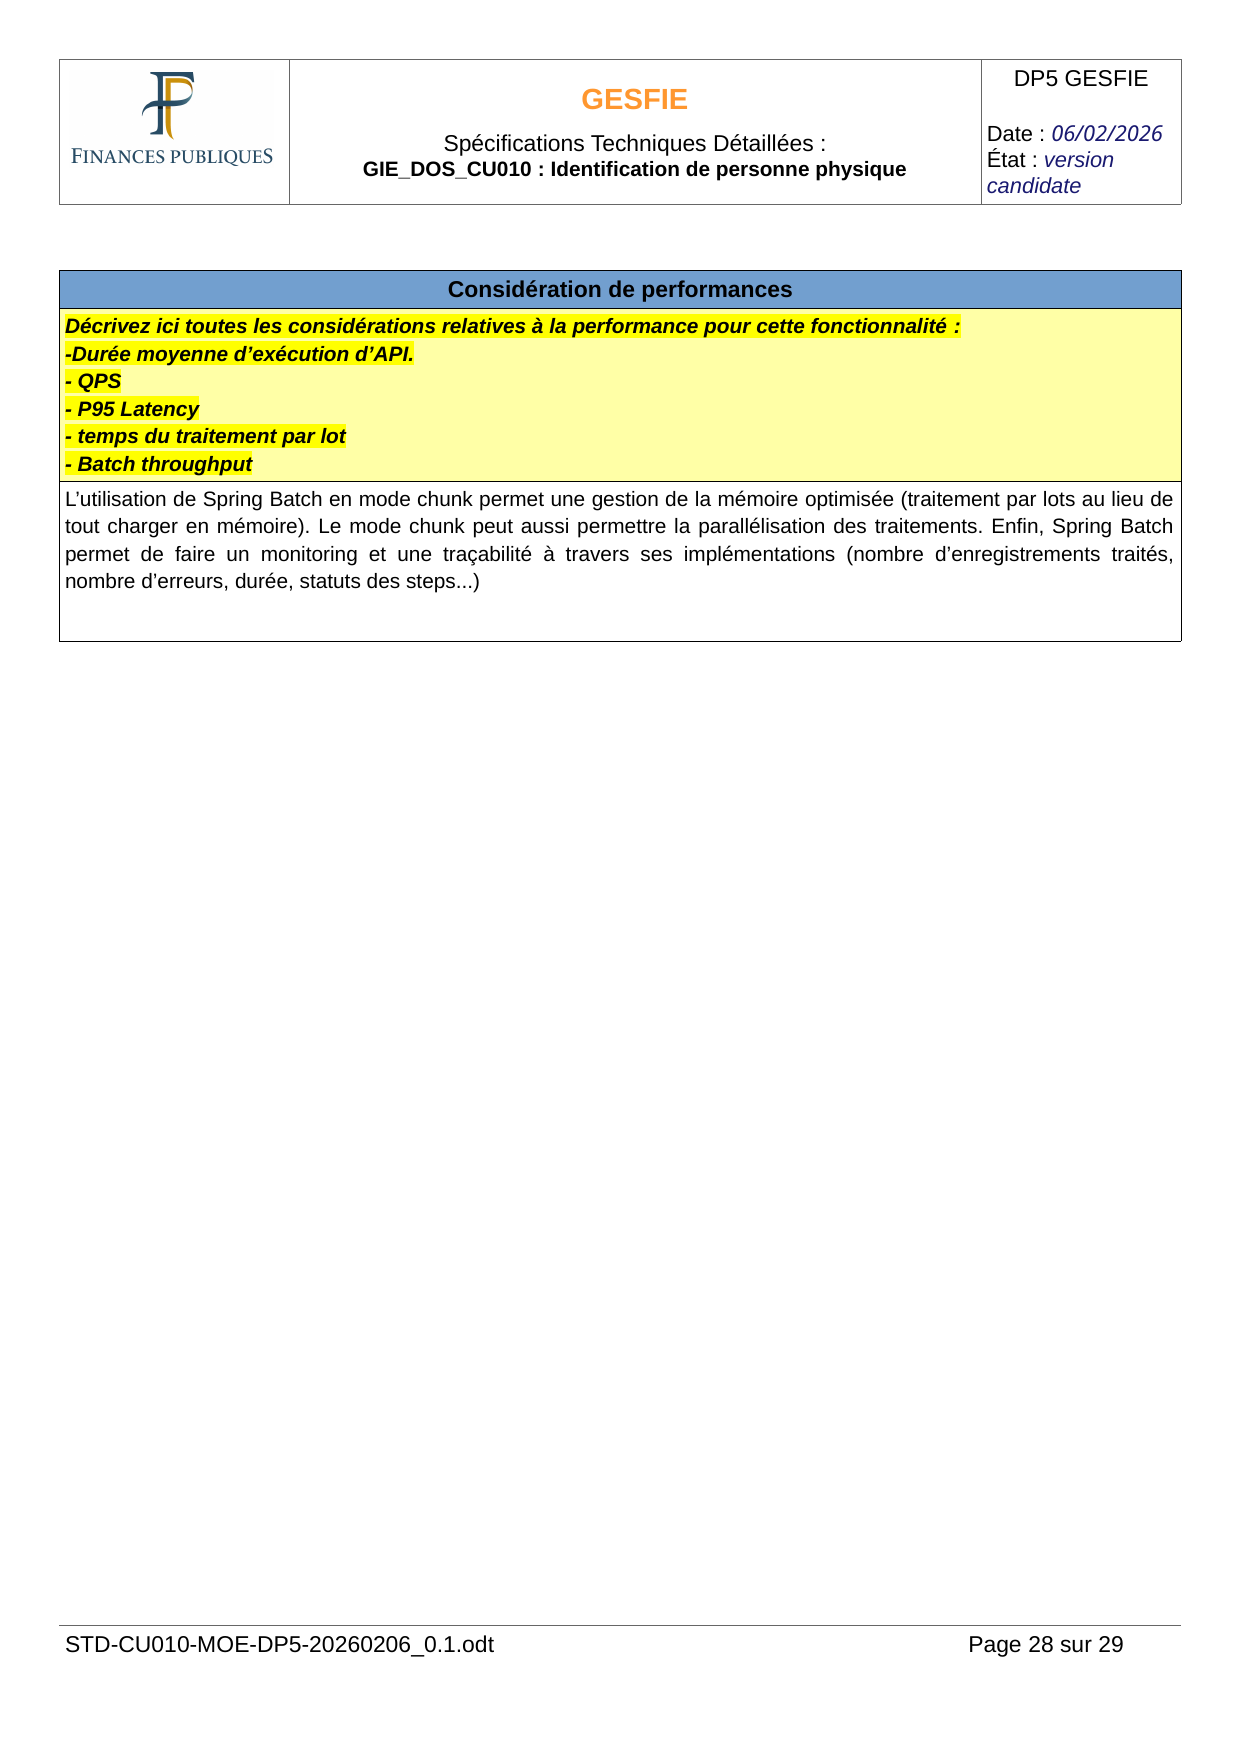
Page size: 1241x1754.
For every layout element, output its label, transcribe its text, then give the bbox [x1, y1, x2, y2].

picture [69, 70, 274, 168]
table_cell L’utilisation de Spring Batch en mode chunk permet une gestion de la mémoire optimisée (traitement par lots au lieu de tout charger en mémoire). Le mode chunk peut aussi permettre la parallélisation des traitements. Enfin, Spring Batch permet de faire un monitoring et une traçabilité à travers ses implémentations (nombre d’enregistrements traités, nombre d’erreurs, durée, statuts des steps...) [60, 482, 1181, 641]
table_header Considération de performances [60, 271, 1181, 308]
table_cell Décrivez ici toutes les considérations relatives à la performance pour cette fonctionnalité : -Durée moyenne d’exécution d’API. - QPS - P95 Latency - temps du traitement par lot - Batch throughput [60, 309, 1181, 481]
